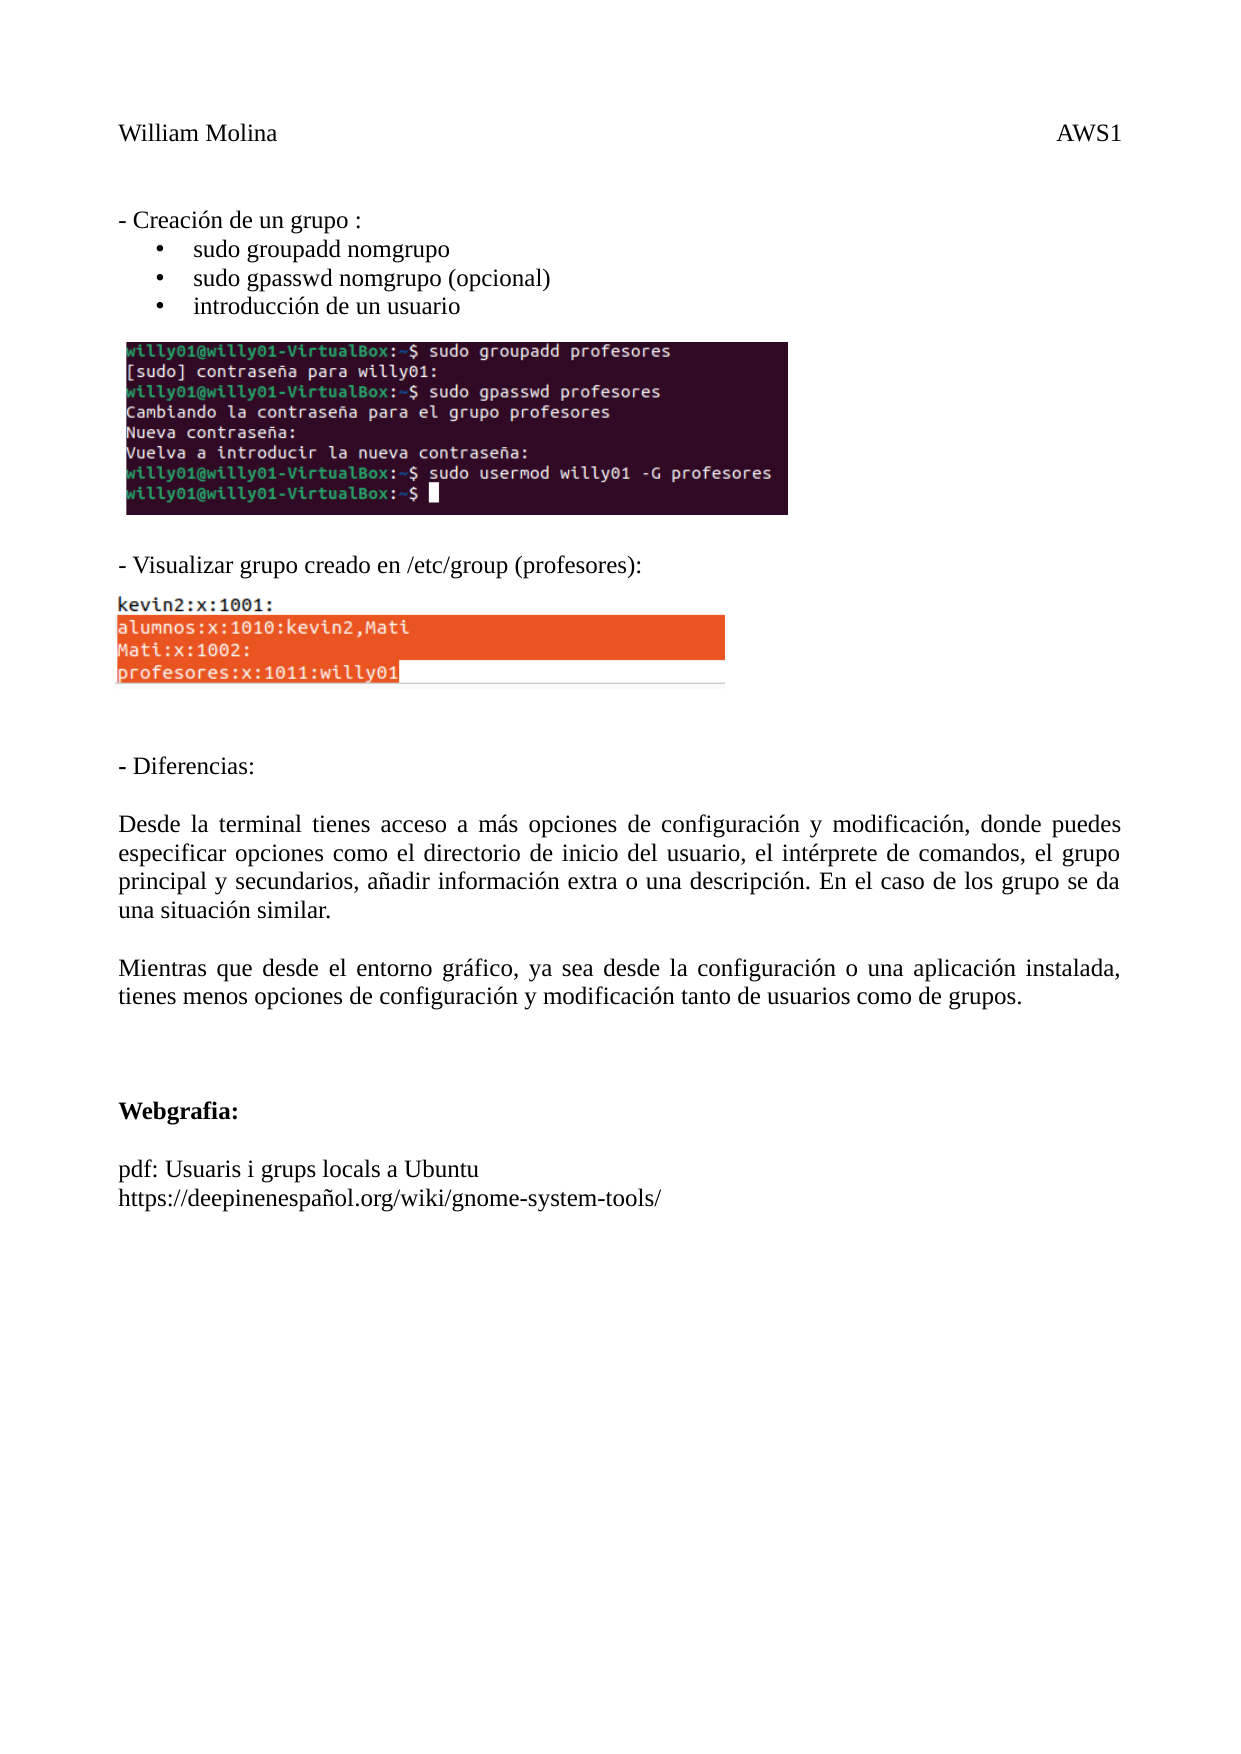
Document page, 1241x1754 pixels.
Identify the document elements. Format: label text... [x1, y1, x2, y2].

picture [126, 342, 788, 515]
text Webgrafia: [118, 1096, 1122, 1125]
text https://deepinenespañol.org/wiki/gnome-system-tools/ [118, 1183, 1122, 1211]
list sudo gpasswd nomgrupo (opcional) [156, 263, 1122, 291]
text Mientras que desde el entorno gráfico, ya sea desde la configuración o una aplicación instalada, tienes menos opciones de configuración y modificación tanto de usuarios como de grupos. [118, 953, 1122, 1010]
text pdf: Usuaris i grups locals a Ubuntu [118, 1154, 1122, 1183]
text - Diferencias: [118, 751, 1122, 780]
list sudo groupadd nomgrupo [156, 234, 1122, 263]
picture [115, 595, 725, 689]
text - Creación de un grupo : [118, 205, 1122, 234]
text Desde la terminal tienes acceso a más opciones de configuración y modificación, donde puedes especificar opciones como el directorio de inicio del usuario, el intérprete de comandos, el grupo principal y secundarios, añadir información extra o una descripción. En el caso de los grupo se da una situación similar. [118, 809, 1122, 924]
list introducción de un usuario [156, 291, 1122, 320]
text - Visualizar grupo creado en /etc/group (profesores): [118, 550, 1122, 579]
